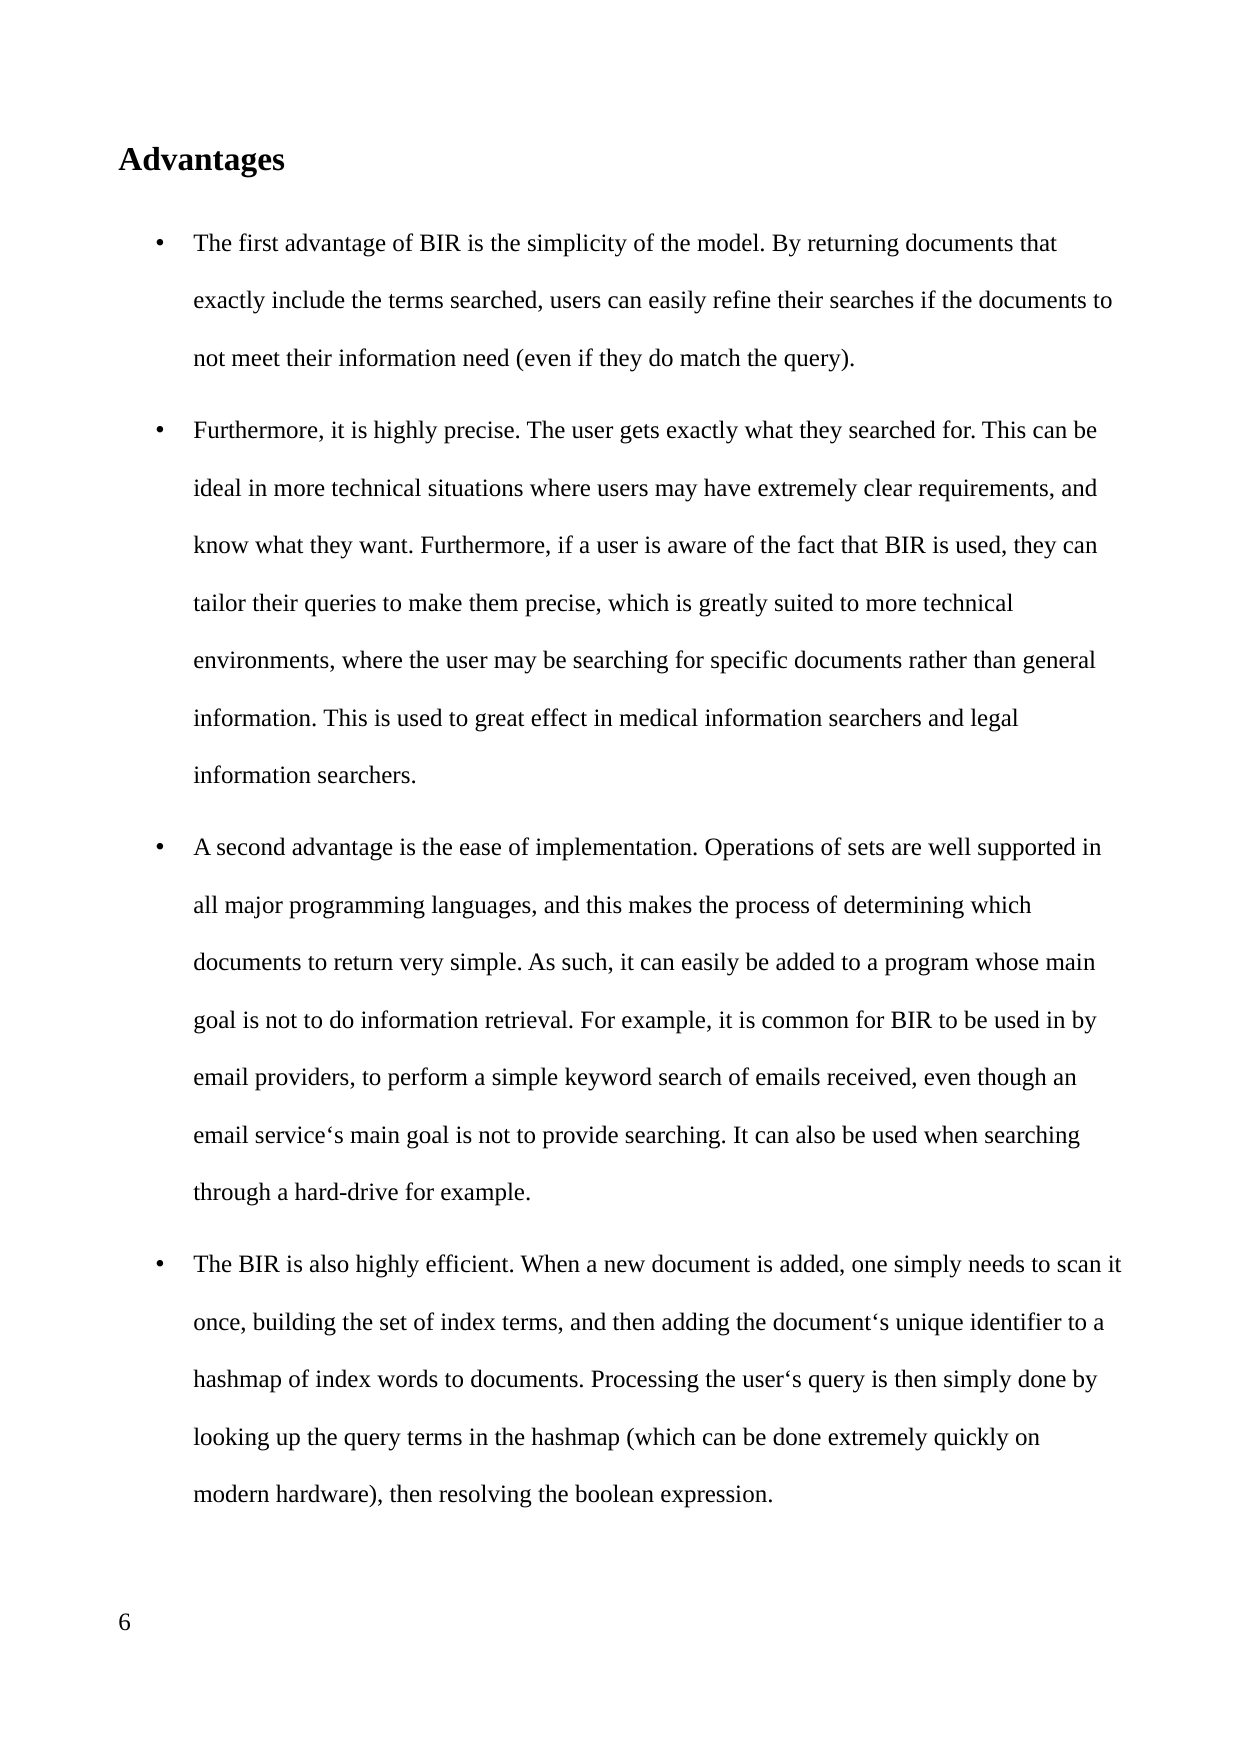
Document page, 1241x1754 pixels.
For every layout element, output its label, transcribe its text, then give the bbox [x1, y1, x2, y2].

list Furthermore, it is highly precise. The user gets exactly what they searched for. This can be ideal in more technical situations where users may have extremely clear requirements, and know what they want. Furthermore, if a user is aware of the fact that BIR is used, they can tailor their queries to make them precise, which is greatly suited to more technical environments, where the user may be searching for specific documents rather than general information. This is used to great effect in medical information searchers and legal information searchers. [156, 415, 1122, 789]
list The first advantage of BIR is the simplicity of the model. By returning documents that exactly include the terms searched, users can easily refine their searches if the documents to not meet their information need (even if they do match the query). [156, 228, 1122, 372]
list The BIR is also highly efficient. When a new document is added, one simply needs to scan it once, building the set of index terms, and then adding the document‘s unique identifier to a hashmap of index words to documents. Processing the user‘s query is then simply done by looking up the query terms in the hashmap (which can be done extremely quickly on modern hardware), then resolving the boolean expression. [156, 1249, 1122, 1508]
list A second advantage is the ease of implementation. Operations of sets are well supported in all major programming languages, and this makes the process of determining which documents to return very simple. As such, it can easily be added to a program whose main goal is not to do information retrieval. For example, it is common for BIR to be used in by email providers, to perform a simple keyword search of emails received, even though an email service‘s main goal is not to provide searching. It can also be used when searching through a hard-drive for example. [156, 832, 1122, 1206]
subtitle Advantages [118, 139, 1122, 177]
